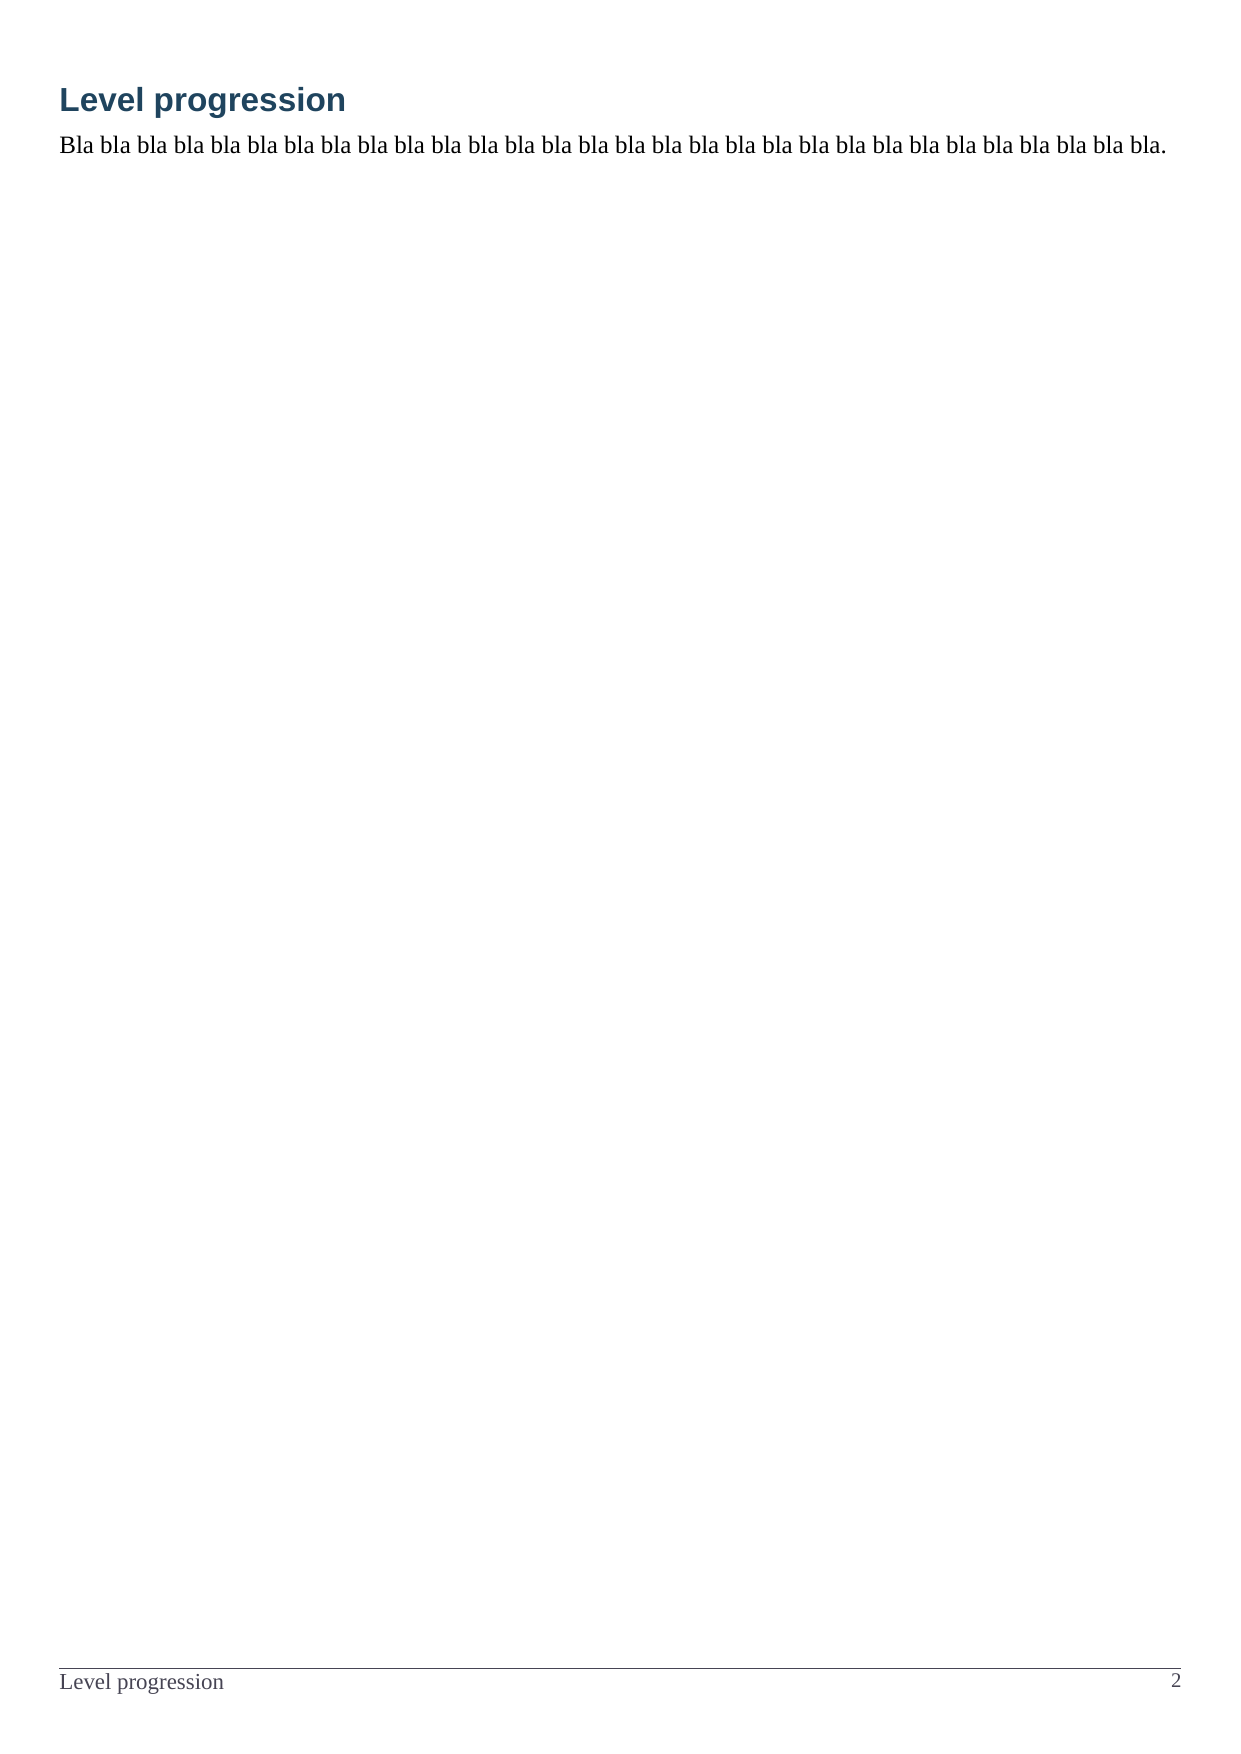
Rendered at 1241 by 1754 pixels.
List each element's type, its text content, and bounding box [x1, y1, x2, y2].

subtitle Level progression [59, 80, 1181, 118]
text Bla bla bla bla bla bla bla bla bla bla bla bla bla bla bla bla bla bla bla bla bla bla bla bla bla bla bla bla bla bla. [59, 131, 1181, 159]
